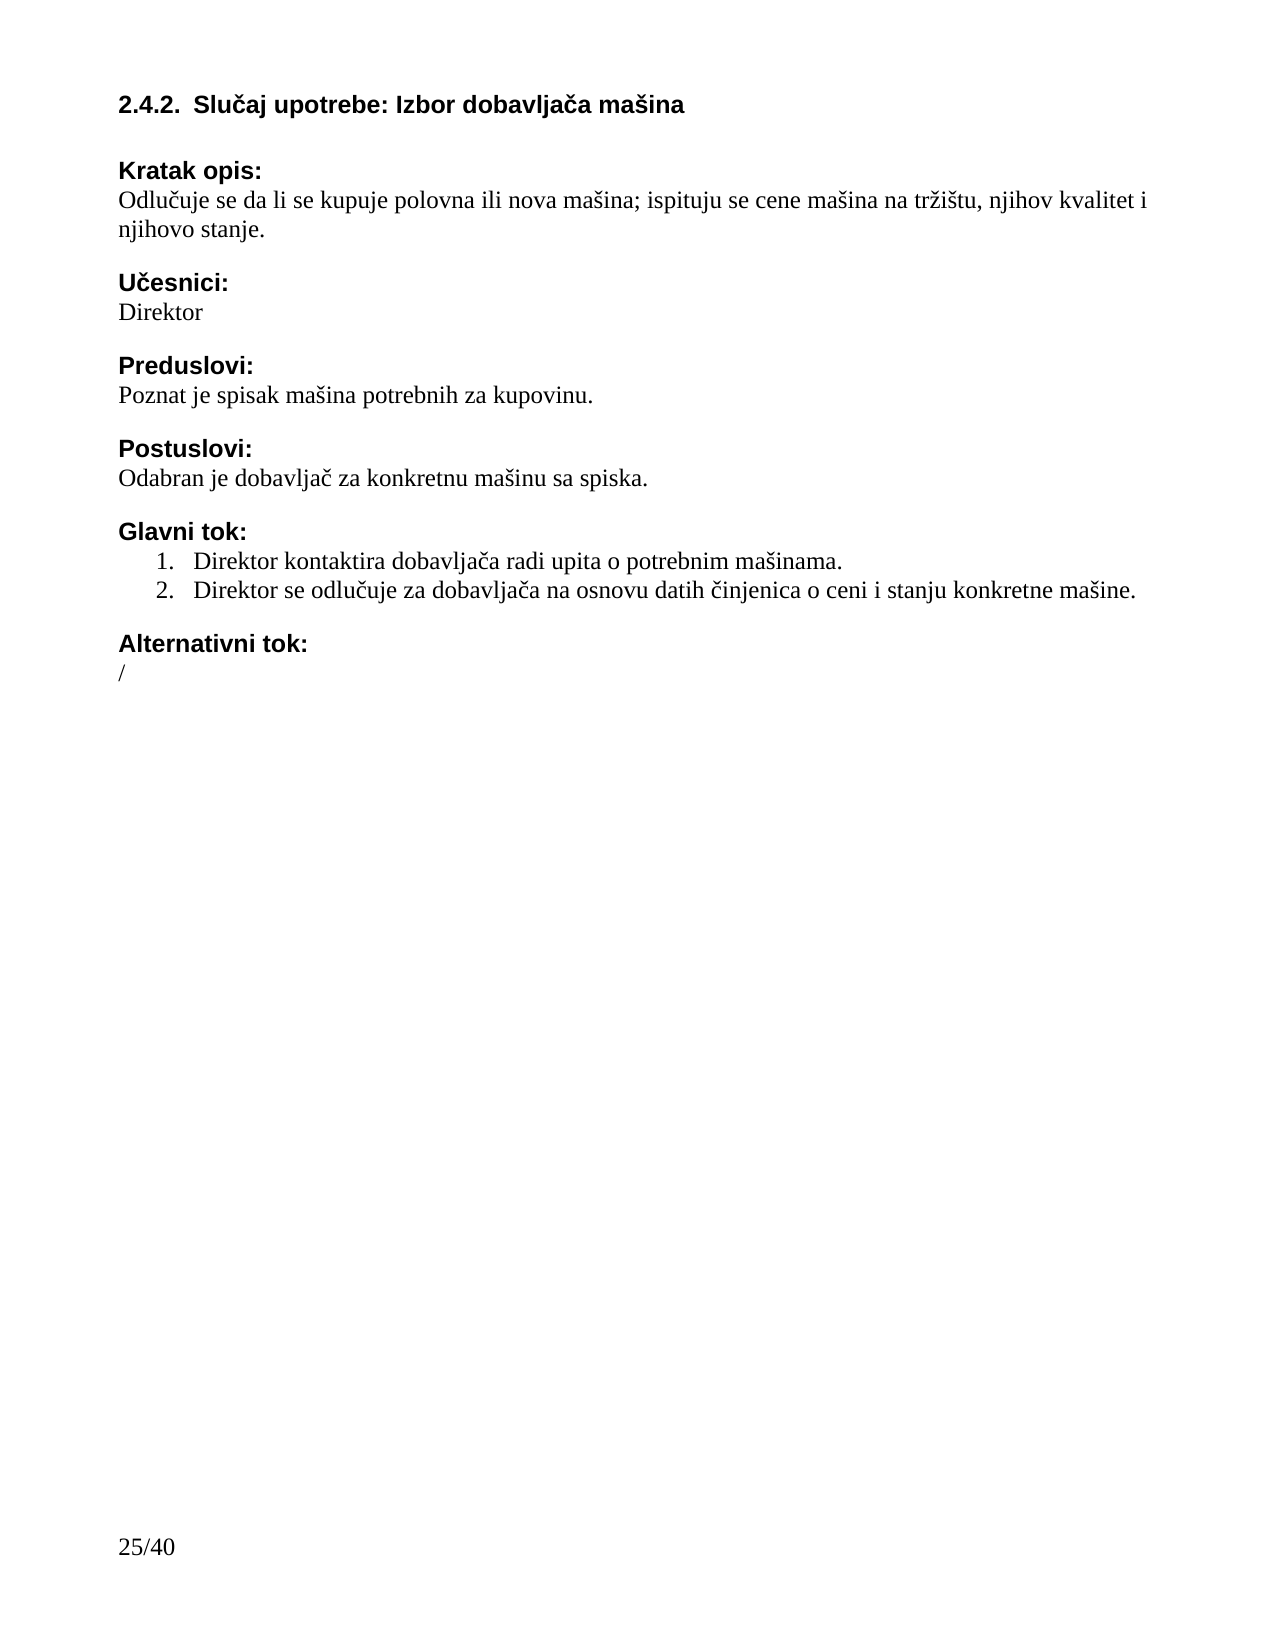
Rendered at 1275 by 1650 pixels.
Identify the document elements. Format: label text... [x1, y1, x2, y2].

text Odabran je dobavljač za konkretnu mašinu sa spiska. [118, 463, 1157, 492]
text Odlučuje se da li se kupuje polovna ili nova mašina; ispituju se cene mašina na tržištu, njihov kvalitet i njihovo stanje. [118, 185, 1157, 243]
text / [118, 658, 1157, 686]
subtitle Preduslovi: [118, 351, 1157, 380]
subtitle Postuslovi: [118, 434, 1157, 463]
subtitle Alternativni tok: [118, 629, 1157, 658]
list Direktor kontaktira dobavljača radi upita o potrebnim mašinama. [156, 546, 1157, 575]
list Direktor se odlučuje za dobavljača na osnovu datih činjenica o ceni i stanju konkretne mašine. [156, 575, 1157, 603]
subtitle Kratak opis: [118, 156, 1157, 185]
text Direktor [118, 297, 1157, 326]
text Poznat je spisak mašina potrebnih za kupovinu. [118, 380, 1157, 409]
subtitle Glavni tok: [118, 517, 1157, 546]
subtitle Slučaj upotrebe: Izbor dobavljača mašina [118, 89, 1157, 118]
subtitle Učesnici: [118, 268, 1157, 297]
